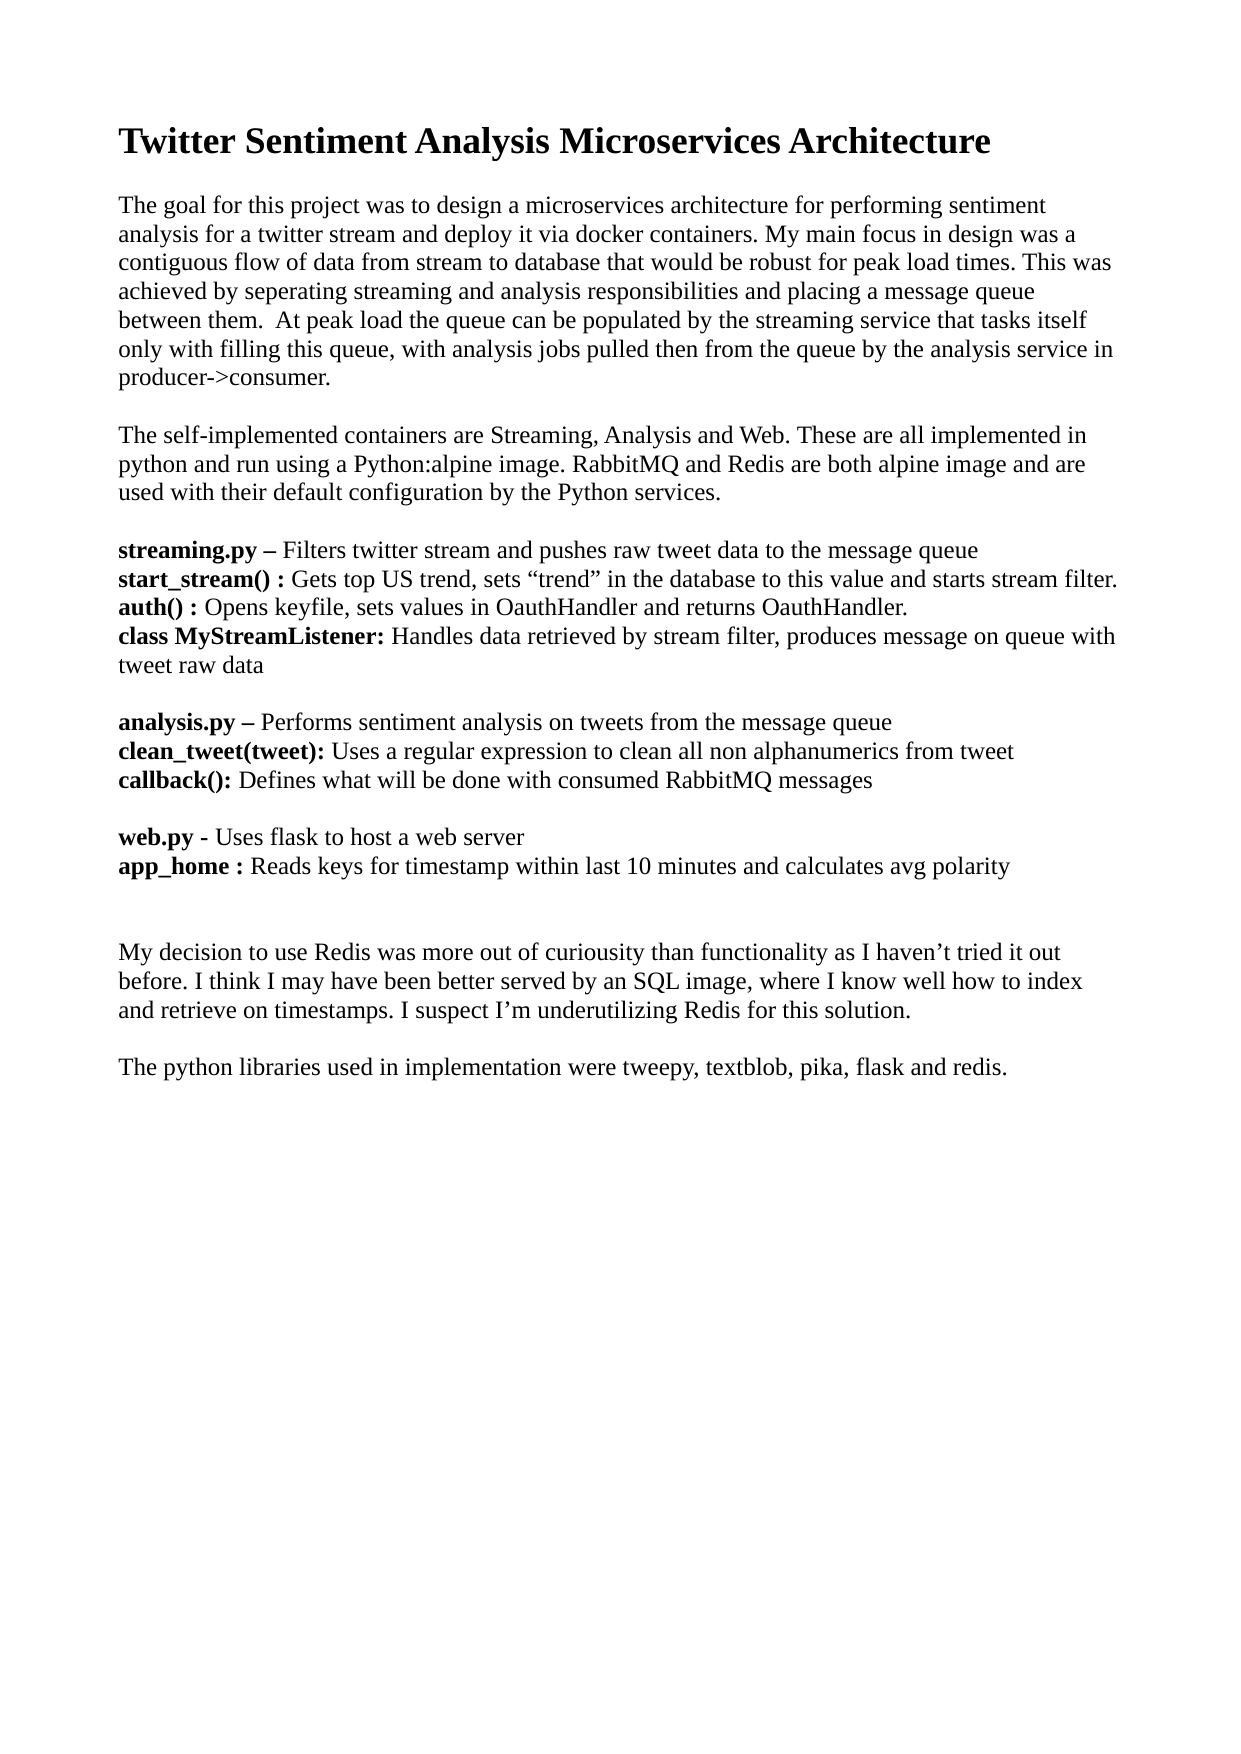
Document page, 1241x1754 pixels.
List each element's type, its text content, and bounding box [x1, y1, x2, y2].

text class MyStreamListener: Handles data retrieved by stream filter, produces message on queue with tweet raw data [118, 621, 1122, 679]
text clean_tweet(tweet): Uses a regular expression to clean all non alphanumerics from tweet [118, 736, 1122, 765]
text callback(): Defines what will be done with consumed RabbitMQ messages [118, 765, 1122, 794]
text The goal for this project was to design a microservices architecture for performing sentiment analysis for a twitter stream and deploy it via docker containers. My main focus in design was a contiguous flow of data from stream to database that would be robust for peak load times. This was achieved by seperating streaming and analysis responsibilities and placing a message queue between them. At peak load the queue can be populated by the streaming service that tasks itself only with filling this queue, with analysis jobs pulled then from the queue by the analysis service in producer->consumer. [118, 190, 1122, 391]
text analysis.py – Performs sentiment analysis on tweets from the message queue [118, 707, 1122, 736]
text streaming.py – Filters twitter stream and pushes raw tweet data to the message queue [118, 535, 1122, 564]
text The self-implemented containers are Streaming, Analysis and Web. These are all implemented in python and run using a Python:alpine image. RabbitMQ and Redis are both alpine image and are used with their default configuration by the Python services. [118, 420, 1122, 506]
text app_home : Reads keys for timestamp within last 10 minutes and calculates avg polarity [118, 851, 1122, 880]
text Twitter Sentiment Analysis Microservices Architecture [118, 118, 1122, 161]
text web.py - Uses flask to host a web server [118, 822, 1122, 851]
text start_stream() : Gets top US trend, sets “trend” in the database to this value and starts stream filter. [118, 564, 1122, 592]
text auth() : Opens keyfile, sets values in OauthHandler and returns OauthHandler. [118, 592, 1122, 621]
text The python libraries used in implementation were tweepy, textblob, pika, flask and redis. [118, 1052, 1122, 1081]
text My decision to use Redis was more out of curiousity than functionality as I haven’t tried it out before. I think I may have been better served by an SQL image, where I know well how to index and retrieve on timestamps. I suspect I’m underutilizing Redis for this solution. [118, 937, 1122, 1024]
